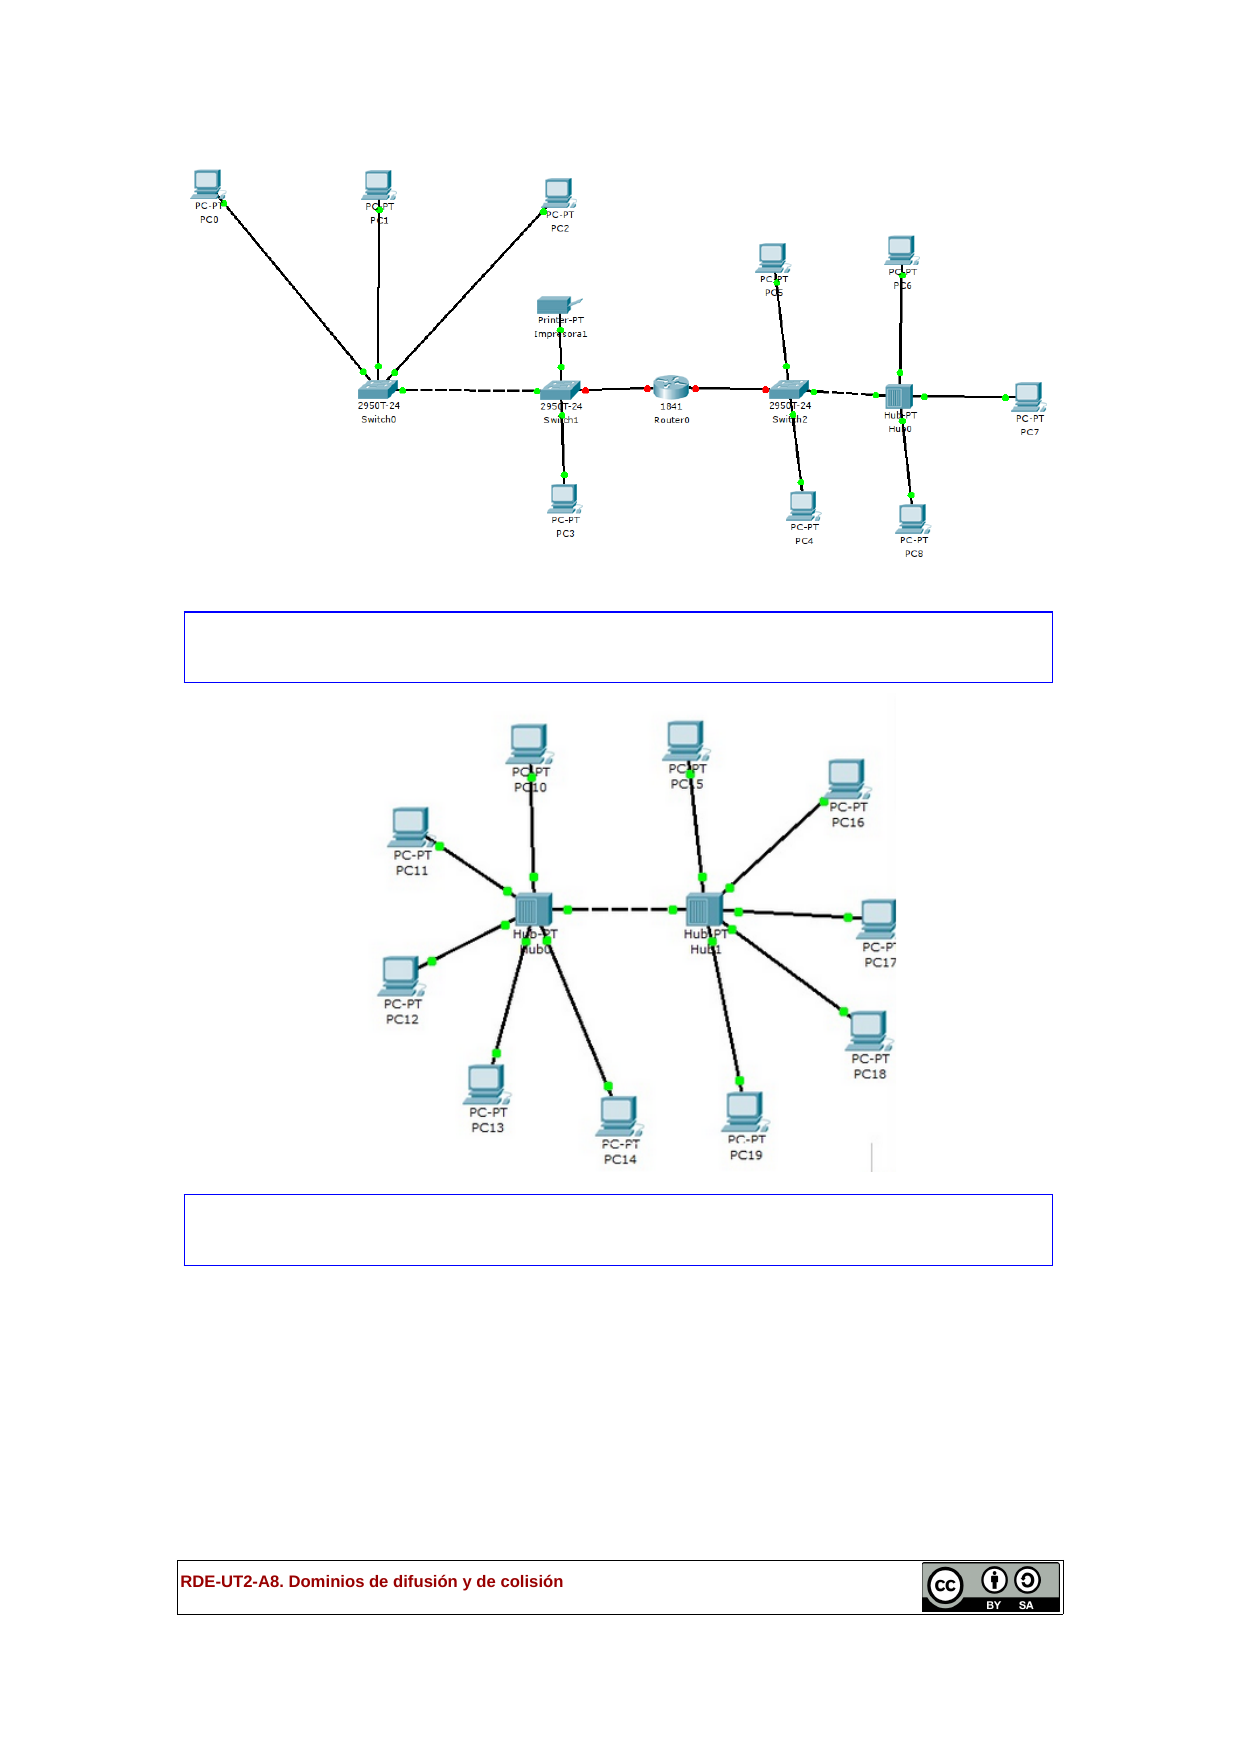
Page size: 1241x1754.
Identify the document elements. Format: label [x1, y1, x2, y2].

picture [922, 1562, 1060, 1612]
table_header [185, 613, 1052, 682]
picture [177, 149, 1063, 563]
table_header [185, 1195, 1052, 1265]
picture [343, 693, 897, 1172]
